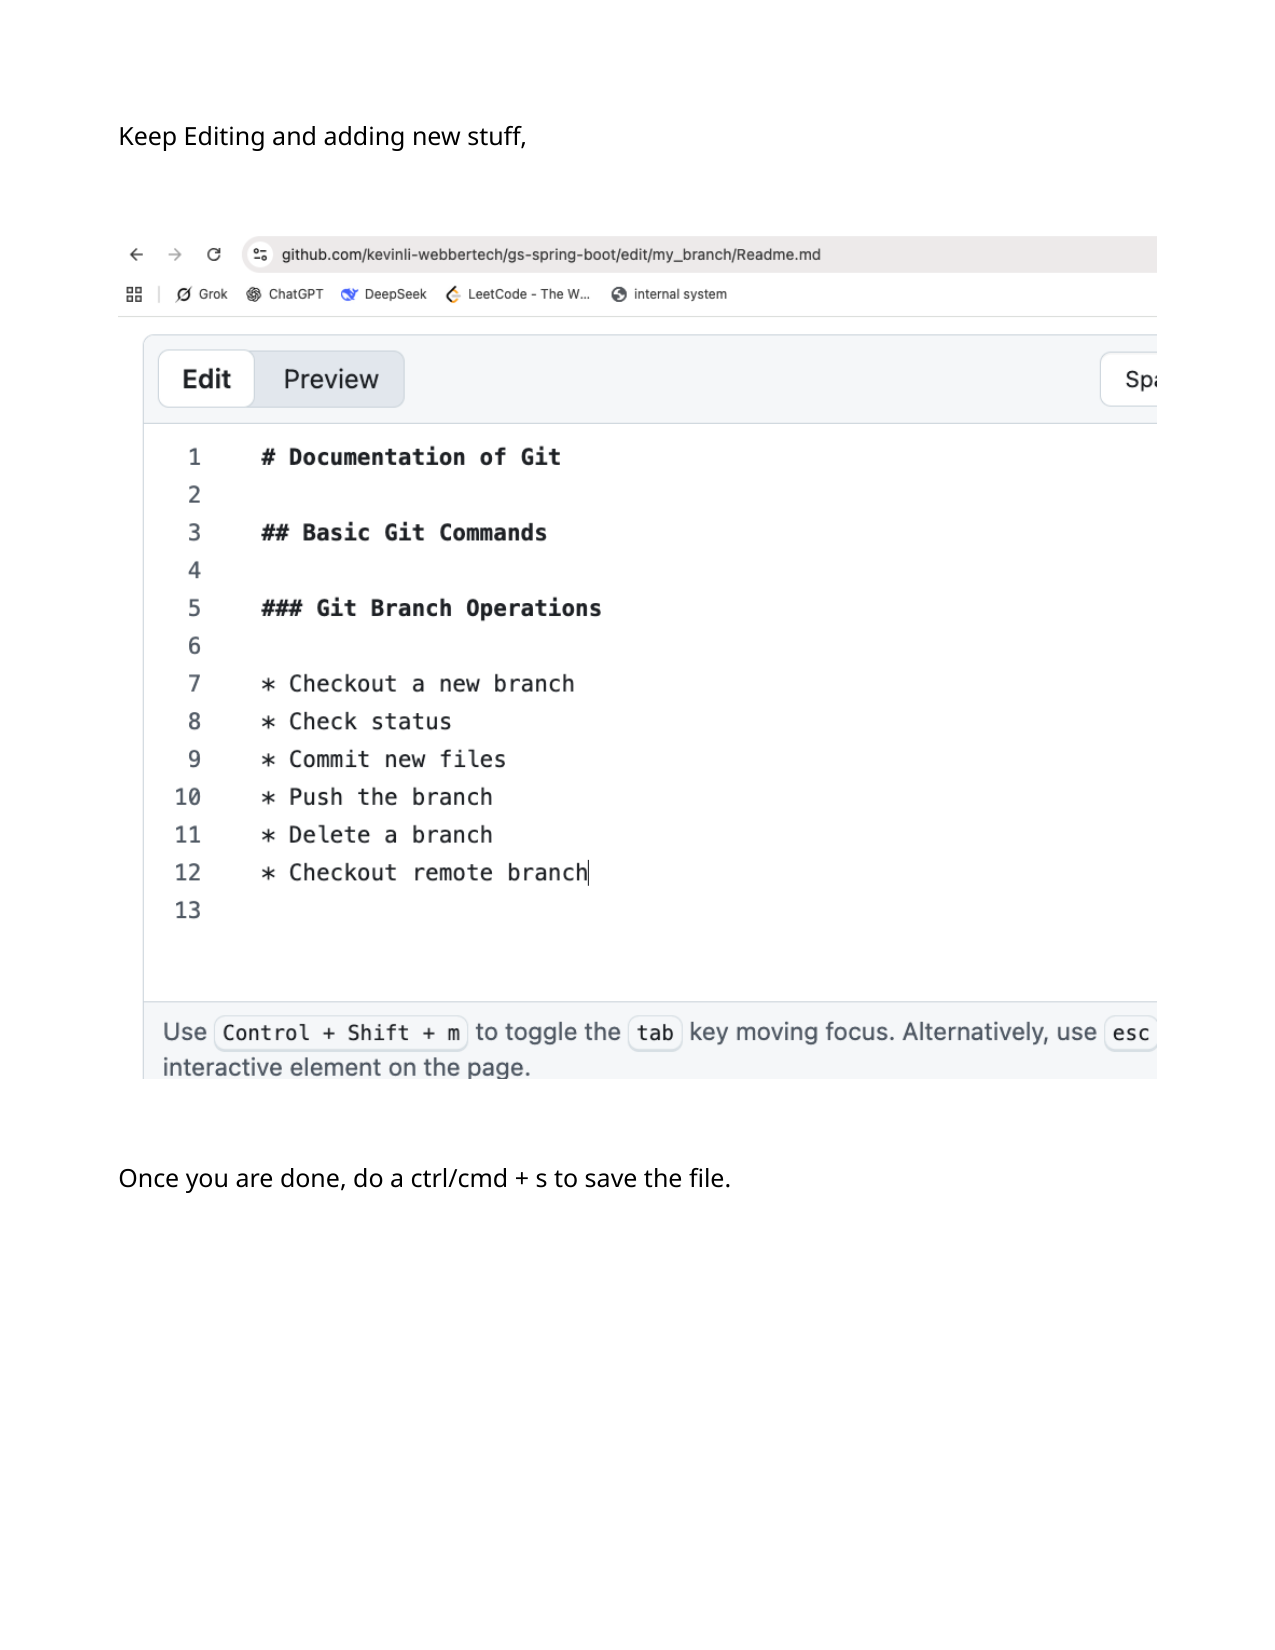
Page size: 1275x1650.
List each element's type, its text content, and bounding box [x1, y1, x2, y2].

text Once you are done, do a ctrl/cmd + s to save the file. [118, 1160, 1157, 1194]
picture [118, 234, 1157, 1079]
text Keep Editing and adding new stuff, [118, 118, 1157, 152]
